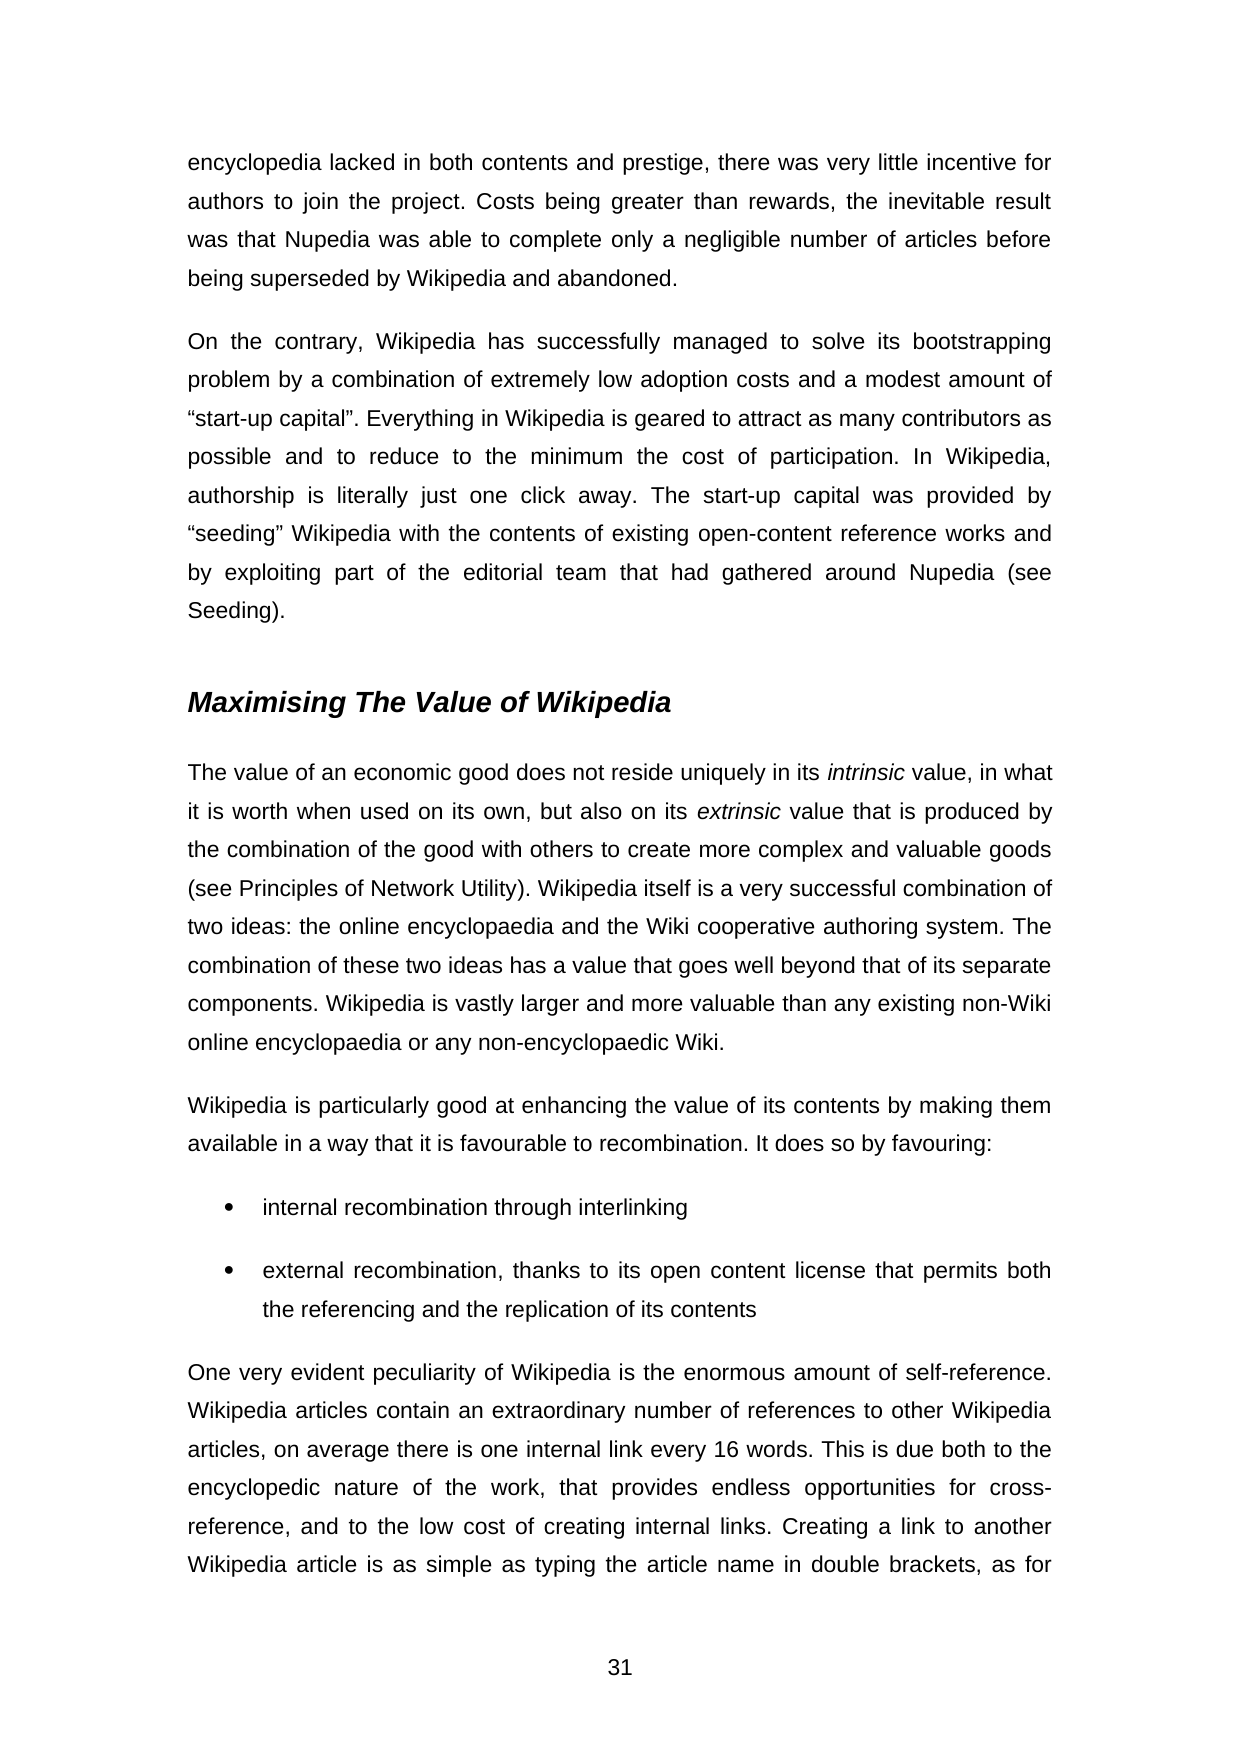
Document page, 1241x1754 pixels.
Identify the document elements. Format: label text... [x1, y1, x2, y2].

text On the contrary, Wikipedia has successfully managed to solve its bootstrapping problem by a combination of extremely low adoption costs and a modest amount of “start-up capital”. Everything in Wikipedia is geared to attract as many contributors as possible and to reduce to the minimum the cost of participation. In Wikipedia, authorship is literally just one click away. The start-up capital was provided by “seeding” Wikipedia with the contents of existing open-content reference works and by exploiting part of the editorial team that had gathered around Nupedia (see Seeding). [187, 329, 1053, 623]
text Wikipedia is particularly good at enhancing the value of its contents by making them available in a way that it is favourable to recombination. It does so by favouring: [187, 1093, 1053, 1157]
text The value of an economic good does not reside uniquely in its intrinsic value, in what it is worth when used on its own, but also on its extrinsic value that is produced by the combination of the good with others to create more complex and valuable goods (see Principles of Network Utility). Wikipedia itself is a very successful combination of two ideas: the online encyclopaedia and the Wiki cooperative authoring system. The combination of these two ideas has a value that goes well beyond that of its separate components. Wikipedia is vastly larger and more valuable than any existing non-Wiki online encyclopaedia or any non-encyclopaedic Wiki. [187, 760, 1053, 1055]
text encyclopedia lacked in both contents and prestige, there was very little incentive for authors to join the project. Costs being greater than rewards, the inevitable result was that Nupedia was able to complete only a negligible number of articles before being superseded by Wikipedia and abandoned. [187, 150, 1053, 291]
list internal recombination through interlinking [225, 1194, 1053, 1220]
subtitle Maximising The Value of Wikipedia [187, 686, 1053, 719]
list external recombination, thanks to its open content license that permits both the referencing and the replication of its contents [225, 1258, 1053, 1322]
text One very evident peculiarity of Wikipedia is the enormous amount of self-reference. Wikipedia articles contain an extraordinary number of references to other Wikipedia articles, on average there is one internal link every 16 words. This is due both to the encyclopedic nature of the work, that provides endless opportunities for cross-reference, and to the low cost of creating internal links. Creating a link to another Wikipedia article is as simple as typing the article name in double brackets, as for [187, 1360, 1053, 1578]
